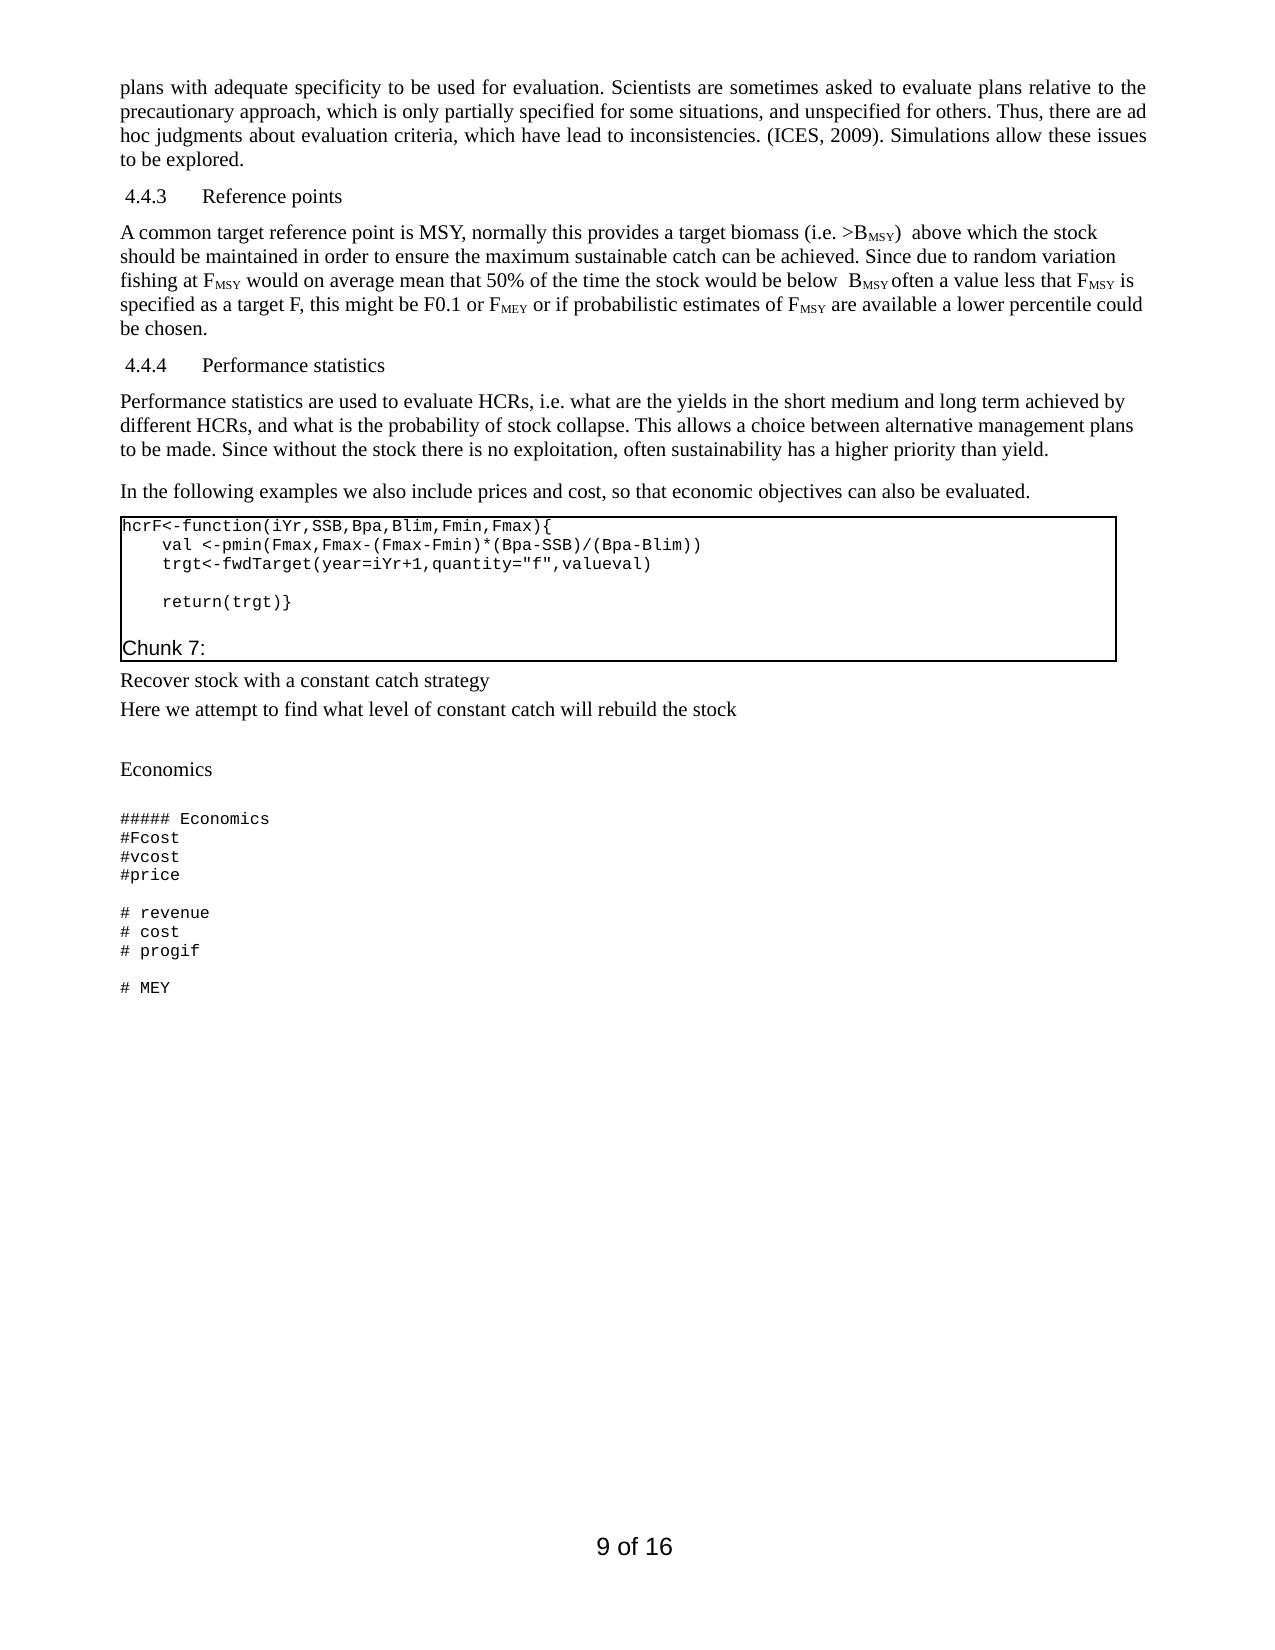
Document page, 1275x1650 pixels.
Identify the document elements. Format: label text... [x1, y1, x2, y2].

text ##### Economics [120, 810, 1149, 829]
text #price [120, 867, 1149, 886]
text plans with adequate specificity to be used for evaluation. Scientists are sometimes asked to evaluate plans relative to the precautionary approach, which is only partially specified for some situations, and unspecified for others. Thus, there are ad hoc judgments about evaluation criteria, which have lead to inconsistencies. (ICES, 2009). Simulations allow these issues to be explored. [120, 75, 1149, 171]
text Recover stock with a constant catch strategy [120, 662, 1149, 692]
text Chunk 7: [122, 636, 1115, 660]
text val <-pmin(Fmax,Fmax-(Fmax-Fmin)*(Bpa-SSB)/(Bpa-Blim)) [122, 537, 1115, 556]
text #vcost [120, 848, 1149, 867]
text #Fcost [120, 829, 1149, 848]
text Economics [120, 751, 1149, 781]
text # MEY [120, 980, 1149, 999]
text hcrF<-function(iYr,SSB,Bpa,Blim,Fmin,Fmax){ [122, 518, 1115, 537]
text Here we attempt to find what level of constant catch will rebuild the stock [120, 692, 1149, 721]
text return(trgt)} [122, 593, 1115, 612]
list Performance statistics are used to evaluate HCRs, i.e. what are the yields in the short medium and long term achieved by different HCRs, and what is the probability of stock collapse. This allows a choice between alternative management plans to be made. Since without the stock there is no exploitation, often sustainability has a higher priority than yield. [120, 389, 1149, 461]
text trgt<-fwdTarget(year=iYr+1,quantity="f",valueval) [122, 556, 1115, 574]
subtitle Performance statistics [120, 353, 1149, 377]
text A common target reference point is MSY, normally this provides a target biomass (i.e. >BMSY) above which the stock should be maintained in order to ensure the maximum sustainable catch can be achieved. Since due to random variation fishing at FMSY would on average mean that 50% of the time the stock would be below BMSY often a value less that FMSY is specified as a target F, this might be F0.1 or FMEY or if probabilistic estimates of FMSY are available a lower percentile could be chosen. [120, 220, 1149, 340]
text # cost [120, 923, 1149, 942]
subtitle Reference points [120, 184, 1149, 208]
text # progif [120, 942, 1149, 961]
list In the following examples we also include prices and cost, so that economic objectives can also be evaluated. [120, 474, 1149, 503]
text # revenue [120, 905, 1149, 923]
